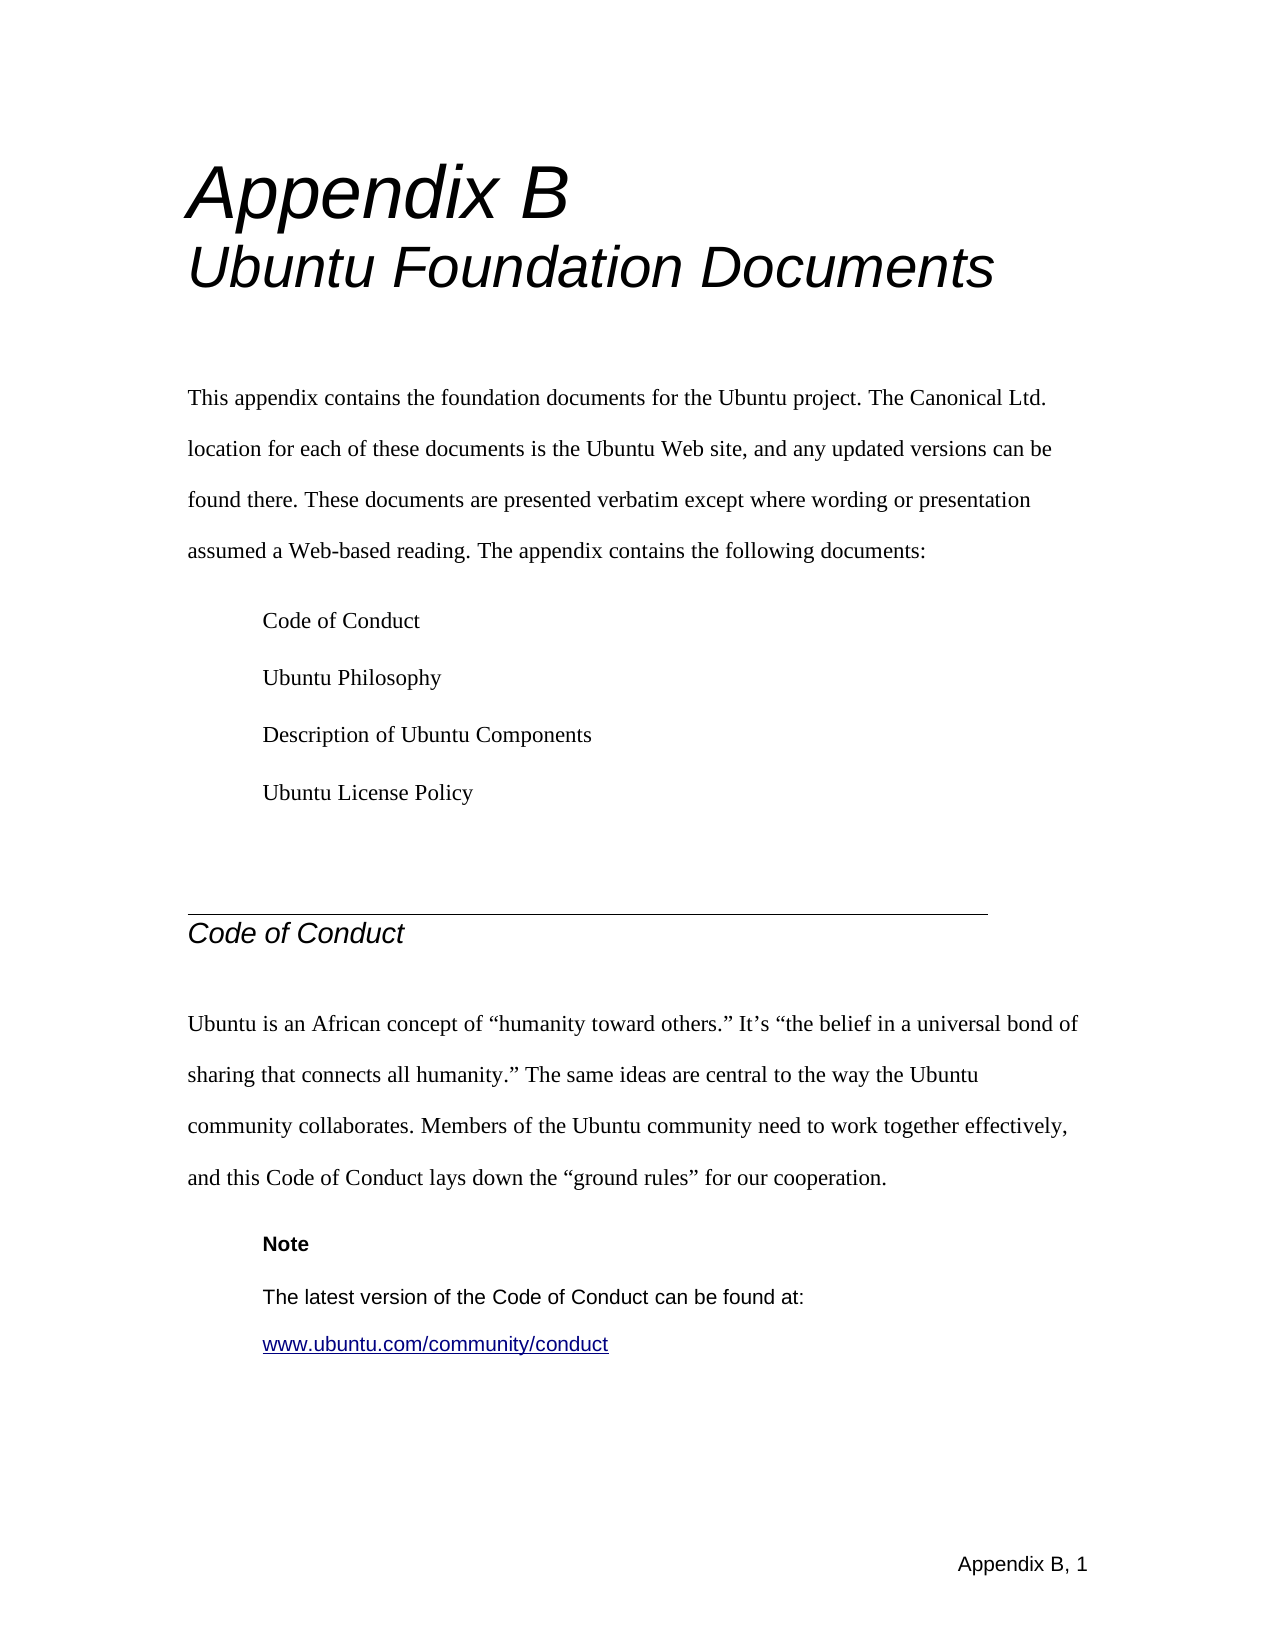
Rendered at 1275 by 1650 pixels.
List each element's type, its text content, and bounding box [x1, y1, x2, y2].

text Ubuntu is an African concept of “humanity toward others.” It’s “the belief in a universal bond of sharing that connects all humanity.” The same ideas are central to the way the Ubuntu community collaborates. Members of the Ubuntu community need to work together effectively, and this Code of Conduct lays down the “ground rules” for our cooperation. [187, 1011, 1087, 1190]
text Ubuntu Foundation Documents [187, 234, 1012, 299]
text Description of Ubuntu Components [187, 722, 1012, 748]
text Ubuntu License Policy [187, 780, 1012, 805]
text Ubuntu Philosophy [187, 665, 1012, 691]
text The latest version of the Code of Conduct can be found at: www.ubuntu.com/community/conduct [262, 1286, 937, 1356]
text This appendix contains the foundation documents for the Ubuntu project. The Canonical Ltd. location for each of these documents is the Ubuntu Web site, and any updated versions can be found there. These documents are presented verbatim except where wording or presentation assumed a Web-based reading. The appendix contains the following documents: [187, 385, 1087, 563]
text Note [262, 1232, 937, 1256]
text Code of Conduct [187, 915, 988, 950]
text Appendix B [187, 150, 862, 234]
text Code of Conduct [187, 608, 1012, 633]
